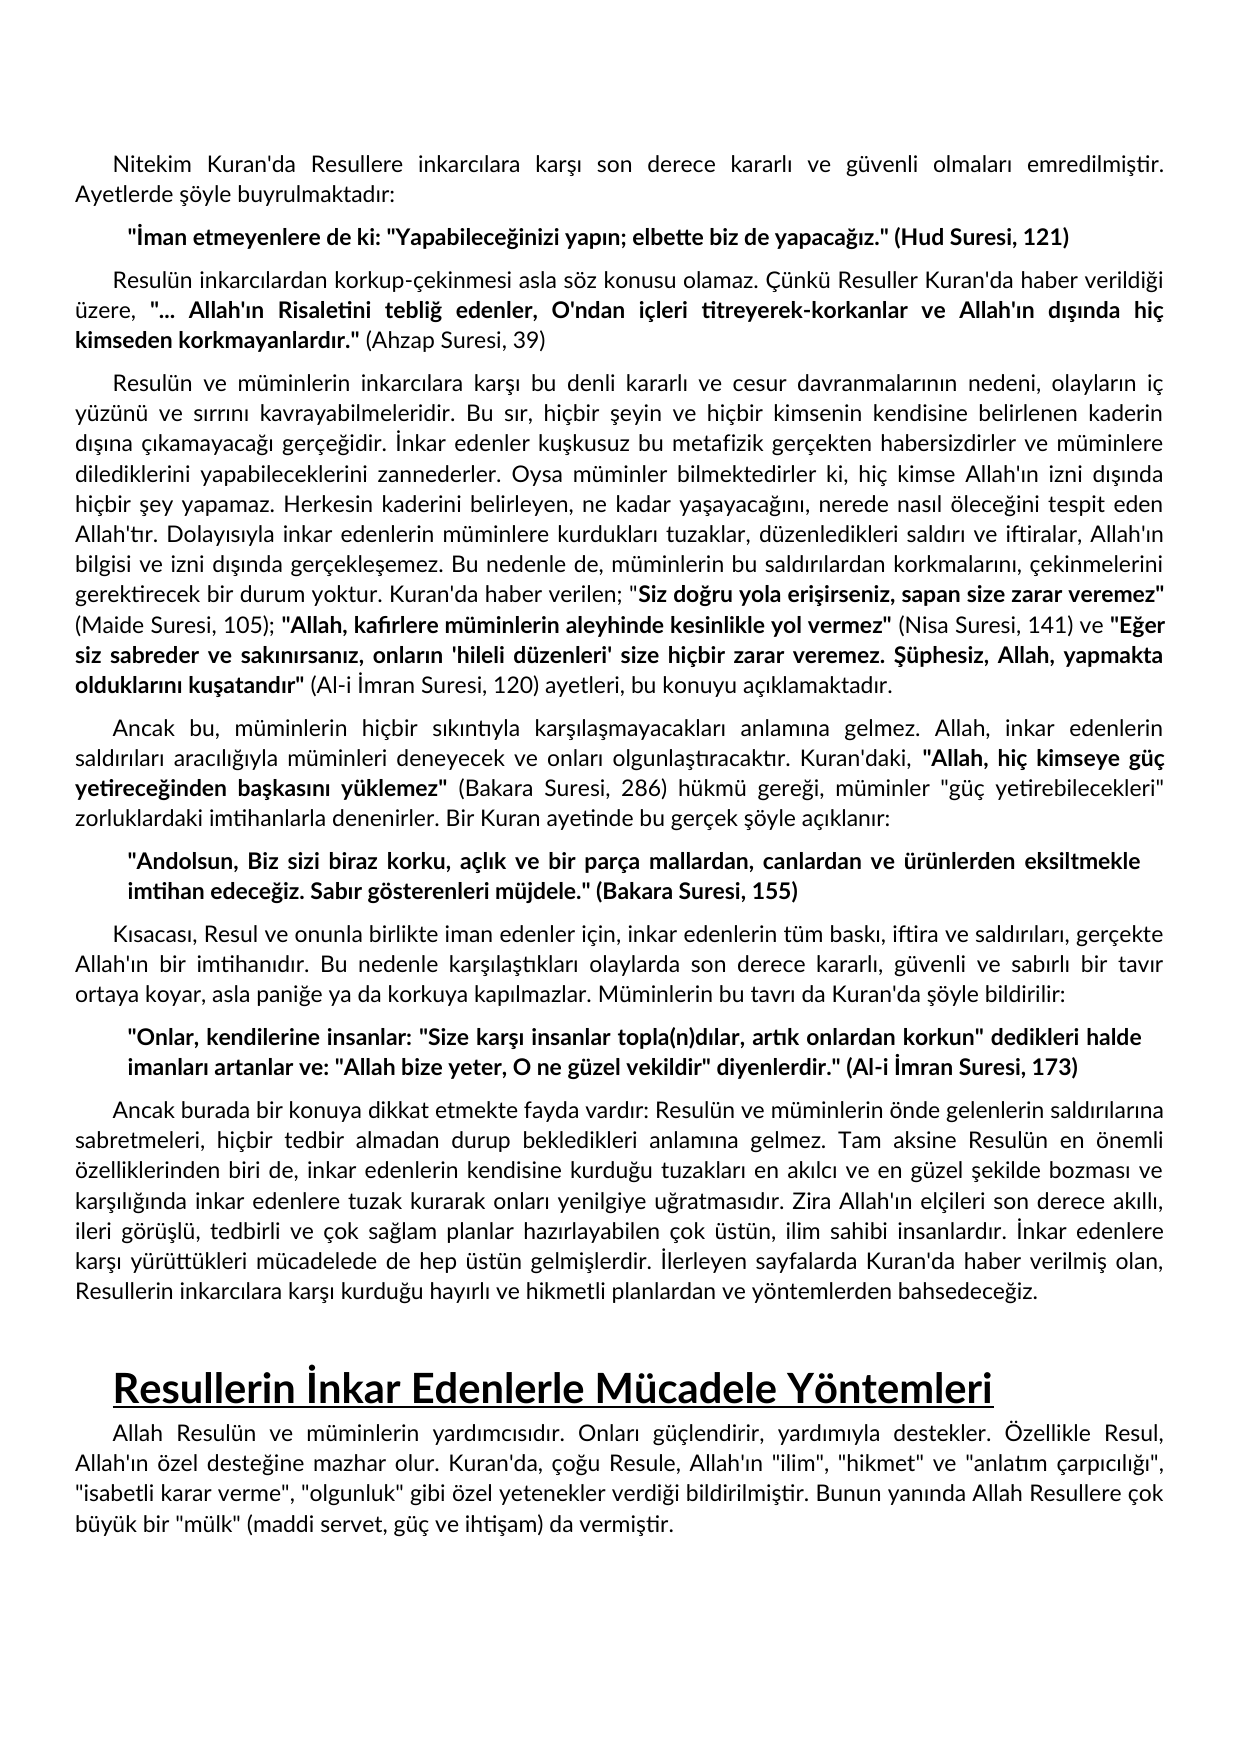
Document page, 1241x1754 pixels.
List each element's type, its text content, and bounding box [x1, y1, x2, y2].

text Nitekim Kuran'da Resullere inkarcılara karşı son derece kararlı ve güvenli olmaları emredilmiştir. Ayetlerde şöyle buyrulmaktadır: [75, 150, 1165, 208]
text Ancak bu, müminlerin hiçbir sıkıntıyla karşılaşmayacakları anlamına gelmez. Allah, inkar edenlerin saldırıları aracılığıyla müminleri deneyecek ve onları olgunlaştıracaktır. Kuran'daki, "Allah, hiç kimseye güç yetireceğinden başkasını yüklemez" (Bakara Suresi, 286) hükmü gereği, müminler "güç yetirebilecekleri" zorluklardaki imtihanlarla denenirler. Bir Kuran ayetinde bu gerçek şöyle açıklanır: [75, 713, 1165, 832]
text "Onlar, kendilerine insanlar: "Size karşı insanlar topla(n)dılar, artık onlardan korkun" dedikleri halde imanları artanlar ve: "Allah bize yeter, O ne güzel vekildir" diyenlerdir." (Al-i İmran Suresi, 173) [127, 1023, 1143, 1081]
subtitle Resullerin İnkar Edenlerle Mücadele Yöntemleri [112, 1362, 1165, 1412]
text Resulün ve müminlerin inkarcılara karşı bu denli kararlı ve cesur davranmalarının nedeni, olayların iç yüzünü ve sırrını kavrayabilmeleridir. Bu sır, hiçbir şeyin ve hiçbir kimsenin kendisine belirlenen kaderin dışına çıkamayacağı gerçeğidir. İnkar edenler kuşkusuz bu metafizik gerçekten habersizdirler ve müminlere dilediklerini yapabileceklerini zannederler. Oysa müminler bilmektedirler ki, hiç kimse Allah'ın izni dışında hiçbir şey yapamaz. Herkesin kaderini belirleyen, ne kadar yaşayacağını, nerede nasıl öleceğini tespit eden Allah'tır. Dolayısıyla inkar edenlerin müminlere kurdukları tuzaklar, düzenledikleri saldırı ve iftiralar, Allah'ın bilgisi ve izni dışında gerçekleşemez. Bu nedenle de, müminlerin bu saldırılardan korkmalarını, çekinmelerini gerektirecek bir durum yoktur. Kuran'da haber verilen; "Siz doğru yola erişirseniz, sapan size zarar veremez" (Maide Suresi, 105); "Allah, kafirlere müminlerin aleyhinde kesinlikle yol vermez" (Nisa Suresi, 141) ve "Eğer siz sabreder ve sakınırsanız, onların 'hileli düzenleri' size hiçbir zarar veremez. Şüphesiz, Allah, yapmakta olduklarını kuşatandır" (Al-i İmran Suresi, 120) ayetleri, bu konuyu açıklamaktadır. [75, 369, 1165, 698]
text Resulün inkarcılardan korkup-çekinmesi asla söz konusu olamaz. Çünkü Resuller Kuran'da haber verildiği üzere, "... Allah'ın Risaletini tebliğ edenler, O'ndan içleri titreyerek-korkanlar ve Allah'ın dışında hiç kimseden korkmayanlardır." (Ahzap Suresi, 39) [75, 266, 1165, 353]
text "Andolsun, Biz sizi biraz korku, açlık ve bir parça mallardan, canlardan ve ürünlerden eksiltmekle imtihan edeceğiz. Sabır gösterenleri müjdele." (Bakara Suresi, 155) [127, 847, 1143, 904]
text Ancak burada bir konuya dikkat etmekte fayda vardır: Resulün ve müminlerin önde gelenlerin saldırılarına sabretmeleri, hiçbir tedbir almadan durup bekledikleri anlamına gelmez. Tam aksine Resulün en önemli özelliklerinden biri de, inkar edenlerin kendisine kurduğu tuzakları en akılcı ve en güzel şekilde bozması ve karşılığında inkar edenlere tuzak kurarak onları yenilgiye uğratmasıdır. Zira Allah'ın elçileri son derece akıllı, ileri görüşlü, tedbirli ve çok sağlam planlar hazırlayabilen çok üstün, ilim sahibi insanlardır. İnkar edenlere karşı yürüttükleri mücadelede de hep üstün gelmişlerdir. İlerleyen sayfalarda Kuran'da haber verilmiş olan, Resullerin inkarcılara karşı kurduğu hayırlı ve hikmetli planlardan ve yöntemlerden bahsedeceğiz. [75, 1096, 1165, 1304]
text "İman etmeyenlere de ki: "Yapabileceğinizi yapın; elbette biz de yapacağız." (Hud Suresi, 121) [127, 223, 1143, 250]
text Allah Resulün ve müminlerin yardımcısıdır. Onları güçlendirir, yardımıyla destekler. Özellikle Resul, Allah'ın özel desteğine mazhar olur. Kuran'da, çoğu Resule, Allah'ın "ilim", "hikmet" ve "anlatım çarpıcılığı", "isabetli karar verme", "olgunluk" gibi özel yetenekler verdiği bildirilmiştir. Bunun yanında Allah Resullere çok büyük bir "mülk" (maddi servet, güç ve ihtişam) da vermiştir. [75, 1419, 1165, 1537]
text Kısacası, Resul ve onunla birlikte iman edenler için, inkar edenlerin tüm baskı, iftira ve saldırıları, gerçekte Allah'ın bir imtihanıdır. Bu nedenle karşılaştıkları olaylarda son derece kararlı, güvenli ve sabırlı bir tavır ortaya koyar, asla paniğe ya da korkuya kapılmazlar. Müminlerin bu tavrı da Kuran'da şöyle bildirilir: [75, 920, 1165, 1008]
